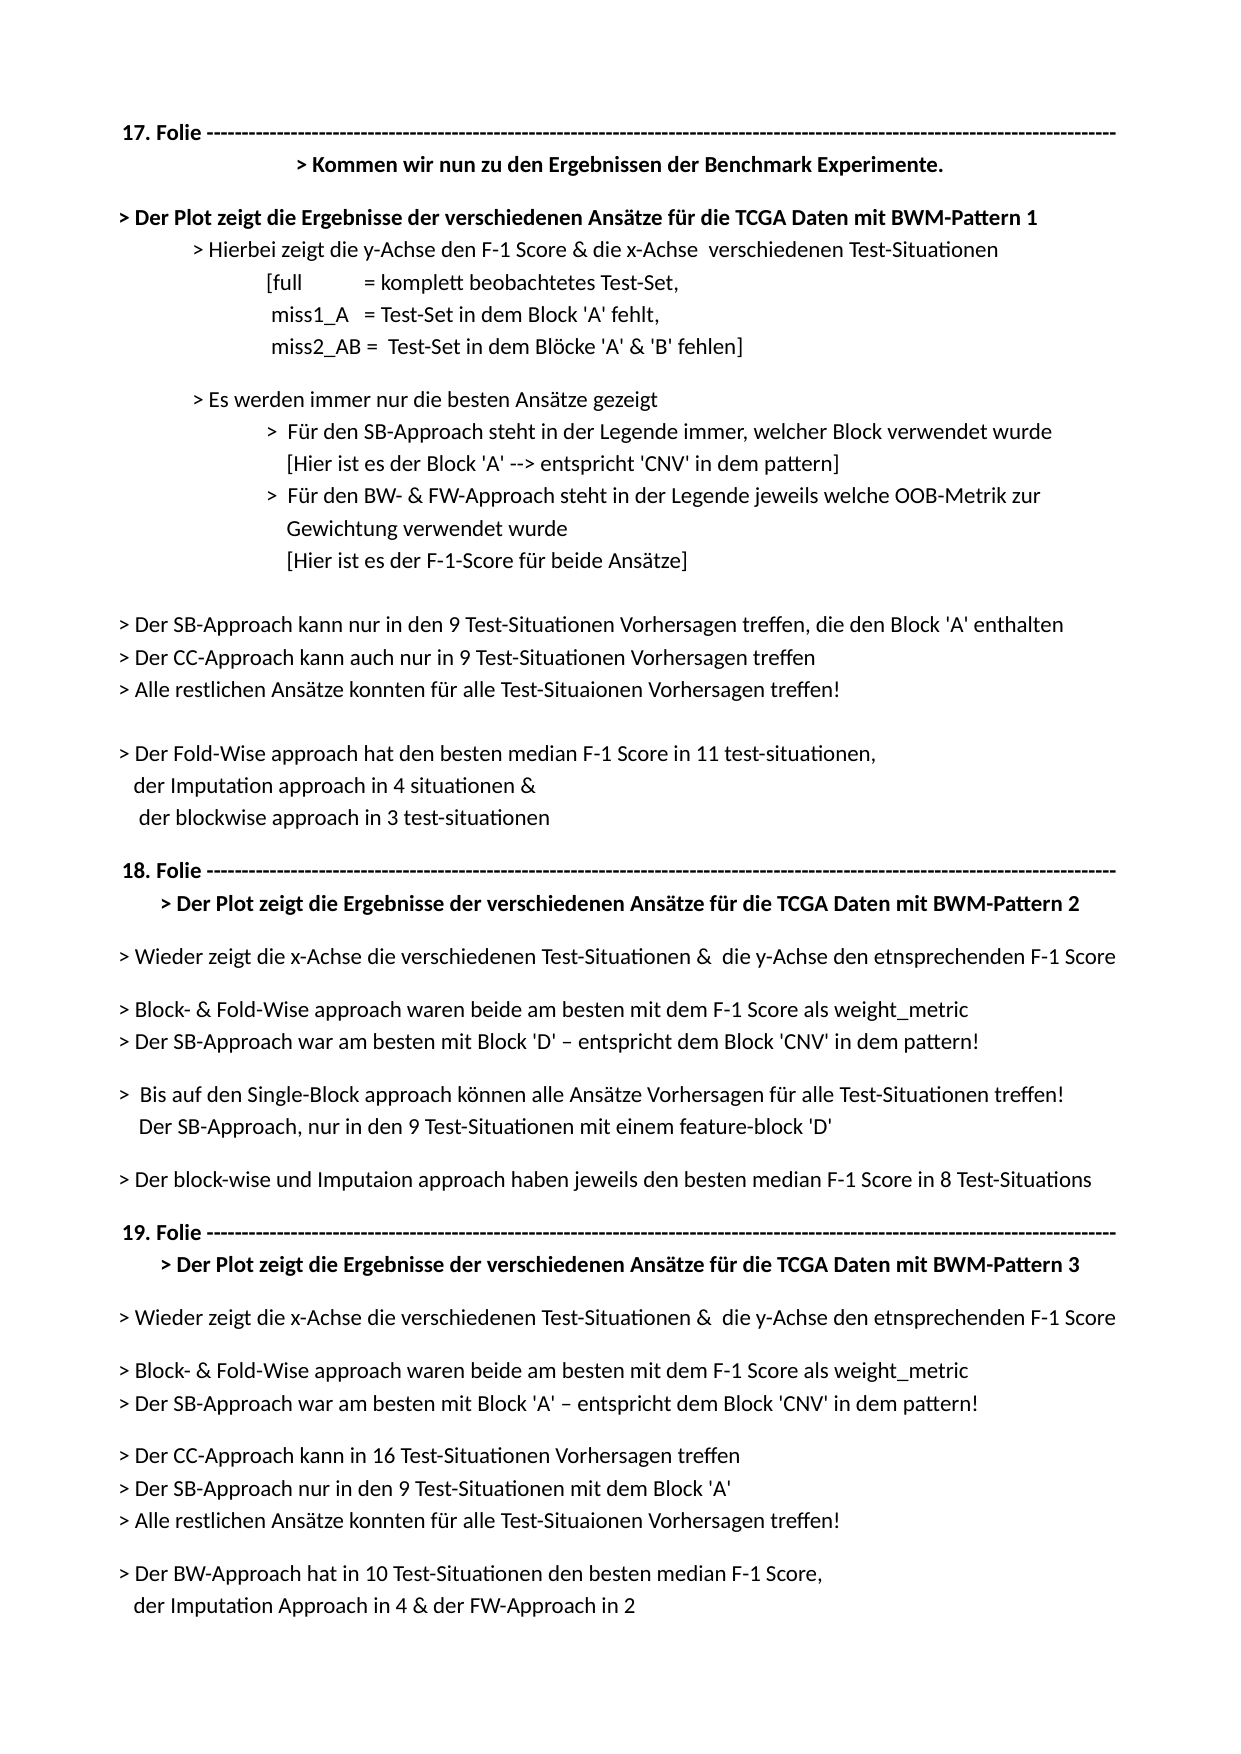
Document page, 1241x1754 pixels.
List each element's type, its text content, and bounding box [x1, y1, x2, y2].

text 19. Folie ---------------------------------------------------------------------------------------------------------------------------------- > Der Plot zeigt die Ergebnisse der verschiedenen Ansätze für die TCGA Daten mit BWM-Pattern 3 [118, 1218, 1122, 1278]
text > Bis auf den Single-Block approach können alle Ansätze Vorhersagen für alle Test-Situationen treffen! Der SB-Approach, nur in den 9 Test-Situationen mit einem feature-block 'D' [118, 1080, 1122, 1140]
text > Der Plot zeigt die Ergebnisse der verschiedenen Ansätze für die TCGA Daten mit BWM-Pattern 1 > Hierbei zeigt die y-Achse den F-1 Score & die x-Achse verschiedenen Test-Situationen [full = komplett beobachtetes Test-Set, miss1_A = Test-Set in dem Block 'A' fehlt, miss2_AB = Test-Set in dem Blöcke 'A' & 'B' fehlen] [118, 203, 1122, 360]
text > Block- & Fold-Wise approach waren beide am besten mit dem F-1 Score als weight_metric > Der SB-Approach war am besten mit Block 'A' – entspricht dem Block 'CNV' in dem pattern! [118, 1356, 1122, 1417]
text > Es werden immer nur die besten Ansätze gezeigt > Für den SB-Approach steht in der Legende immer, welcher Block verwendet wurde [Hier ist es der Block 'A' --> entspricht 'CNV' in dem pattern] > Für den BW- & FW-Approach steht in der Legende jeweils welche OOB-Metrik zur Gewichtung verwendet wurde [Hier ist es der F-1-Score für beide Ansätze] > Der SB-Approach kann nur in den 9 Test-Situationen Vorhersagen treffen, die den Block 'A' enthalten > Der CC-Approach kann auch nur in 9 Test-Situationen Vorhersagen treffen > Alle restlichen Ansätze konnten für alle Test-Situaionen Vorhersagen treffen! > Der Fold-Wise approach hat den besten median F-1 Score in 11 test-situationen, der Imputation approach in 4 situationen & der blockwise approach in 3 test-situationen [118, 385, 1122, 832]
text 17. Folie ---------------------------------------------------------------------------------------------------------------------------------- > Kommen wir nun zu den Ergebnissen der Benchmark Experimente. [118, 118, 1122, 178]
text > Der CC-Approach kann in 16 Test-Situationen Vorhersagen treffen > Der SB-Approach nur in den 9 Test-Situationen mit dem Block 'A' > Alle restlichen Ansätze konnten für alle Test-Situaionen Vorhersagen treffen! [118, 1442, 1122, 1534]
text > Der BW-Approach hat in 10 Test-Situationen den besten median F-1 Score, der Imputation Approach in 4 & der FW-Approach in 2 [118, 1559, 1122, 1619]
text > Block- & Fold-Wise approach waren beide am besten mit dem F-1 Score als weight_metric > Der SB-Approach war am besten mit Block 'D' – entspricht dem Block 'CNV' in dem pattern! [118, 995, 1122, 1055]
text > Wieder zeigt die x-Achse die verschiedenen Test-Situationen & die y-Achse den etnsprechenden F-1 Score [118, 1303, 1122, 1331]
text 18. Folie ---------------------------------------------------------------------------------------------------------------------------------- > Der Plot zeigt die Ergebnisse der verschiedenen Ansätze für die TCGA Daten mit BWM-Pattern 2 [118, 857, 1122, 917]
text > Wieder zeigt die x-Achse die verschiedenen Test-Situationen & die y-Achse den etnsprechenden F-1 Score [118, 942, 1122, 970]
text > Der block-wise und Imputaion approach haben jeweils den besten median F-1 Score in 8 Test-Situations [118, 1165, 1122, 1193]
